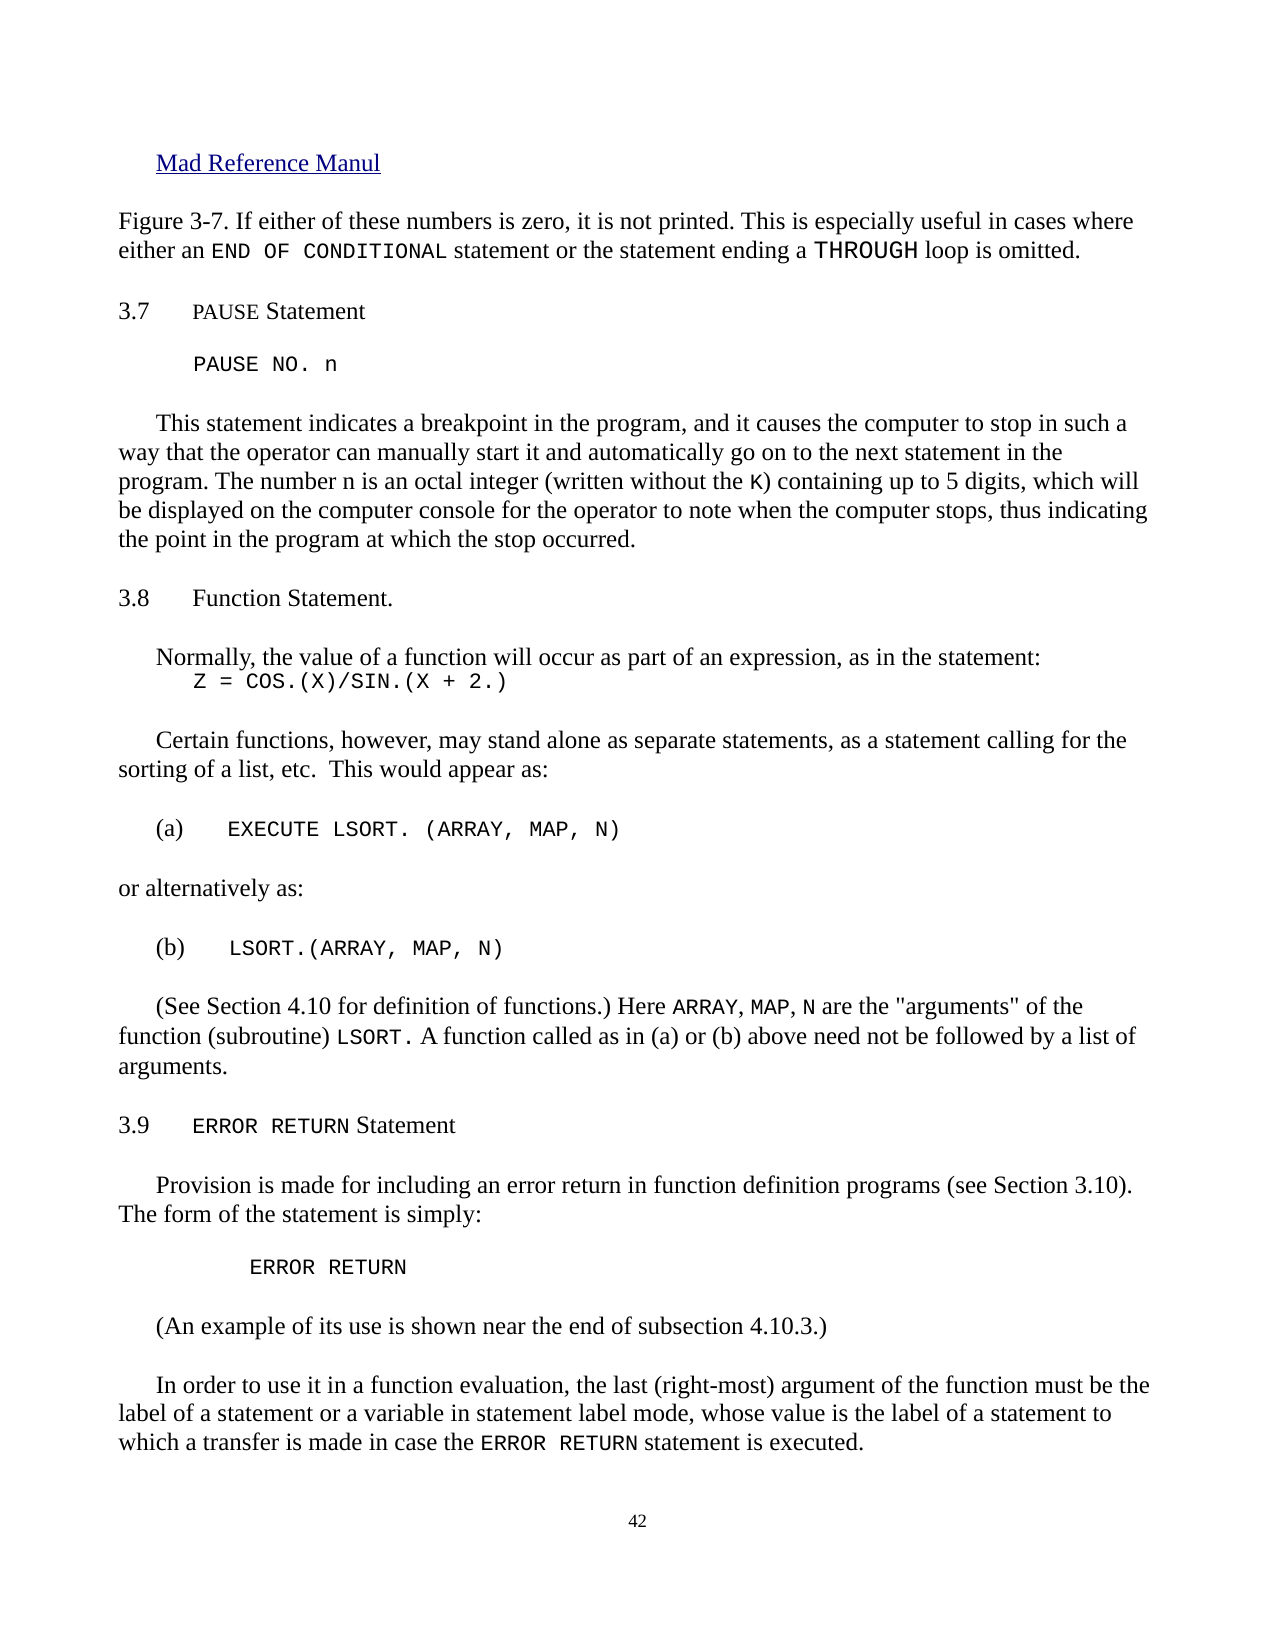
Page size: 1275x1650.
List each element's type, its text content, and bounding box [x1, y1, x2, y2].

subtitle PAUSE Statement [118, 296, 1157, 353]
subtitle ERROR RETURN Statement [118, 1110, 1157, 1140]
text Figure 3-7. If either of these numbers is zero, it is not printed. This is especially useful in cases where either an END OF CONDITIONAL statement or the statement ending a THROUGH loop is omitted. [118, 206, 1157, 266]
text Provision is made for including an error return in function definition programs (see Section 3.10). The form of the statement is simply: [118, 1170, 1157, 1256]
text In order to use it in a function evaluation, the last (right-most) argument of the function must be the label of a statement or a variable in statement label mode, whose value is the label of a statement to which a transfer is made in case the ERROR RETURN statement is executed. [118, 1370, 1157, 1457]
text PAUSE NO. n [193, 353, 1157, 378]
text (a) EXECUTE LSORT. (ARRAY, MAP, N) [118, 813, 1157, 843]
text (b) LSORT.(ARRAY, MAP, N) [118, 932, 1157, 961]
text or alternatively as: [118, 873, 1157, 902]
text This statement indicates a breakpoint in the program, and it causes the computer to stop in such a way that the operator can manually start it and automatically go on to the next statement in the program. The number n is an octal integer (written without the K) containing up to 5 digits, which will be displayed on the computer console for the operator to note when the computer stops, thus indicating the point in the program at which the stop occurred. [118, 408, 1157, 553]
subtitle Function Statement. [118, 583, 1157, 612]
text (An example of its use is shown near the end of subsection 4.10.3.) [118, 1311, 1157, 1340]
text (See Section 4.10 for definition of functions.) Here ARRAY, MAP, N are the "arguments" of the function (subroutine) LSORT. A function called as in (a) or (b) above need not be followed by a list of arguments. [118, 991, 1157, 1080]
text Normally, the value of a function will occur as part of an expression, as in the statement: [118, 642, 1157, 671]
text Certain functions, however, may stand alone as separate statements, as a statement calling for the sorting of a list, etc. This would appear as: [118, 725, 1157, 783]
text Z = COS.(X)/SIN.(X + 2.) [193, 671, 1157, 695]
text ERROR RETURN [249, 1256, 1157, 1281]
